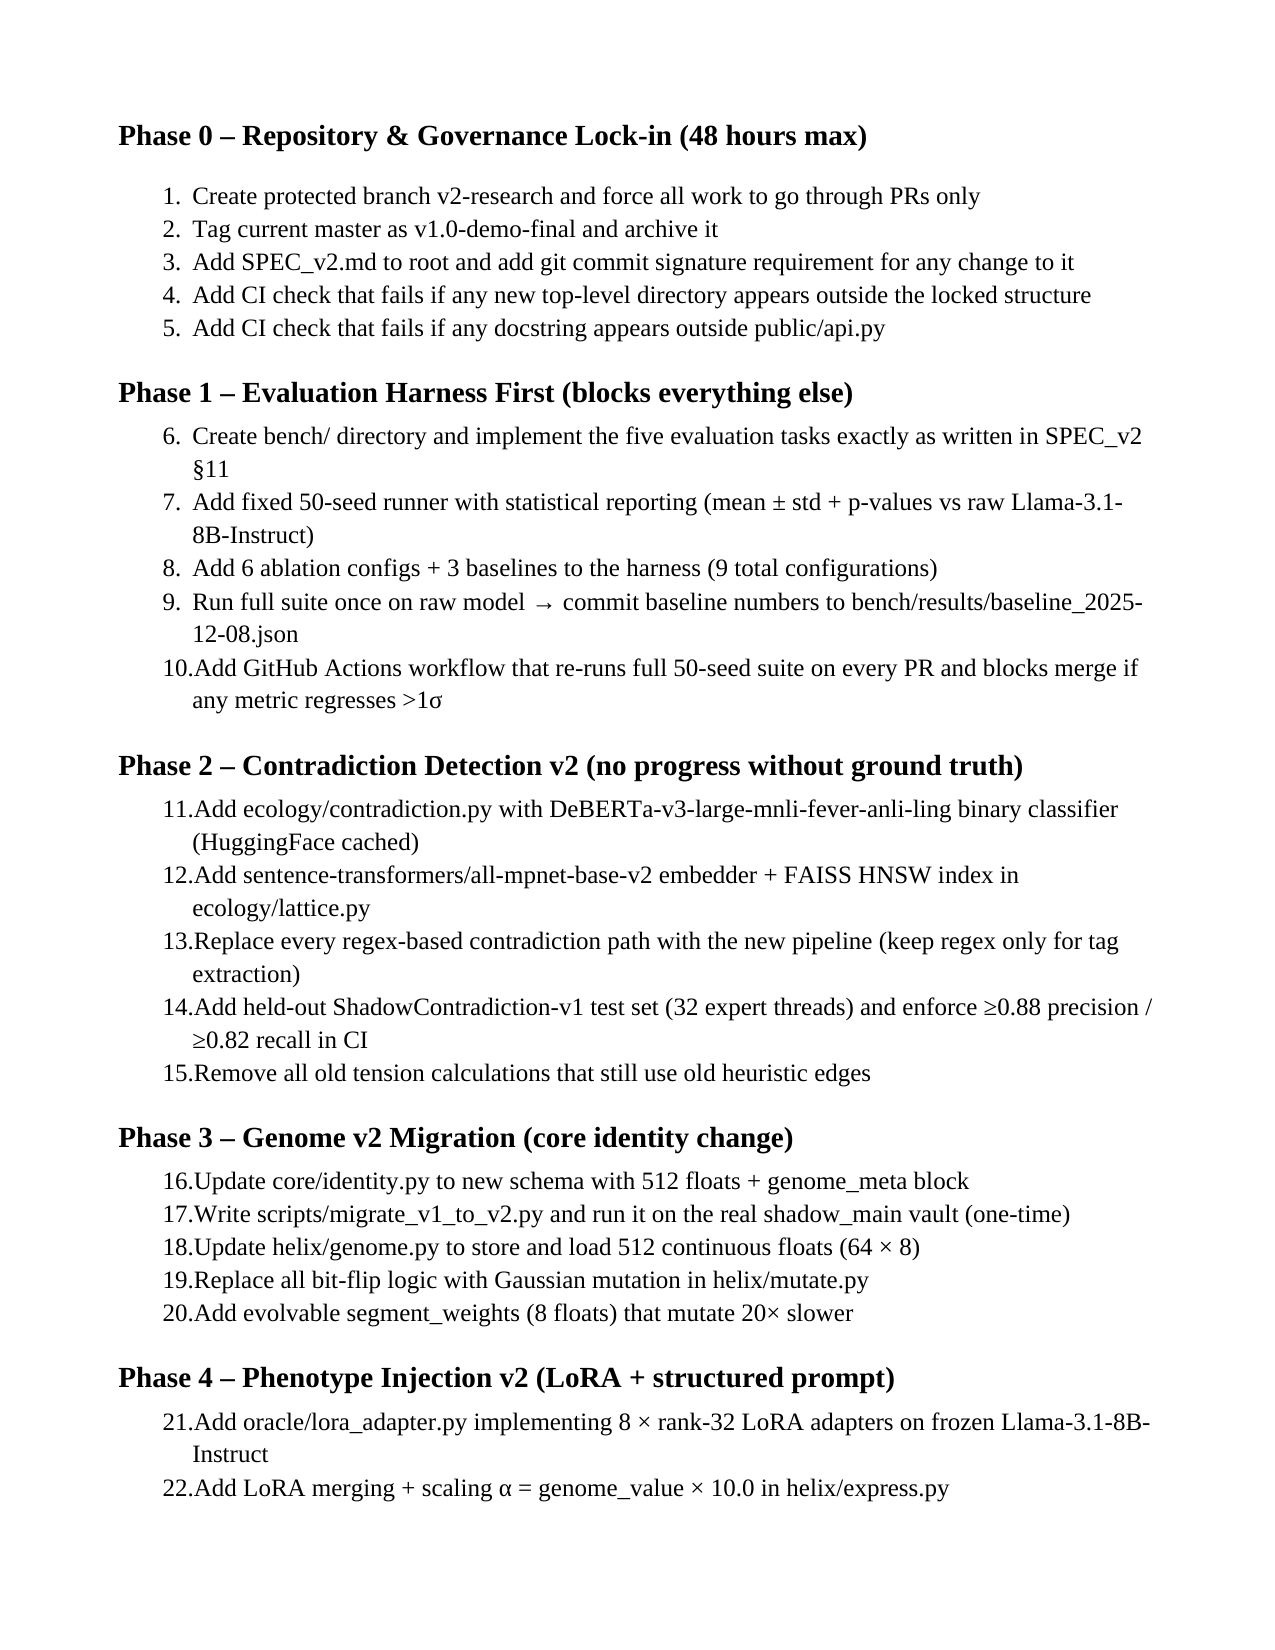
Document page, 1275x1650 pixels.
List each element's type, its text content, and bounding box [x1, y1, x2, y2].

list Replace all bit-flip logic with Gaussian mutation in helix/mutate.py [162, 1265, 1157, 1294]
list Add held-out ShadowContradiction-v1 test set (32 expert threads) and enforce ≥0.88 precision / ≥0.82 recall in CI [162, 992, 1157, 1054]
subtitle Phase 0 – Repository & Governance Lock-in (48 hours max) [118, 118, 1157, 152]
list Add LoRA merging + scaling α = genome_value × 10.0 in helix/express.py [162, 1473, 1157, 1501]
list Tag current master as v1.0-demo-final and archive it [162, 214, 1157, 243]
list Add fixed 50-seed runner with statistical reporting (mean ± std + p-values vs raw Llama-3.1-8B-Instruct) [162, 487, 1157, 549]
list Add oracle/lora_adapter.py implementing 8 × rank-32 LoRA adapters on frozen Llama-3.1-8B-Instruct [162, 1407, 1157, 1468]
list Add GitHub Actions workflow that re-runs full 50-seed suite on every PR and blocks merge if any metric regresses >1σ [162, 653, 1157, 714]
list Replace every regex-based contradiction path with the new pipeline (keep regex only for tag extraction) [162, 926, 1157, 988]
list Add 6 ablation configs + 3 baselines to the harness (9 total configurations) [162, 553, 1157, 582]
list Add CI check that fails if any docstring appears outside public/api.py [162, 313, 1157, 342]
list Add SPEC_v2.md to root and add git commit signature requirement for any change to it [162, 247, 1157, 276]
list Write scripts/migrate_v1_to_v2.py and run it on the real shadow_main vault (one-time) [162, 1199, 1157, 1228]
subtitle Phase 3 – Genome v2 Migration (core identity change) [118, 1120, 1157, 1154]
list Add CI check that fails if any new top-level directory appears outside the locked structure [162, 280, 1157, 309]
list Remove all old tension calculations that still use old heuristic edges [162, 1058, 1157, 1087]
list Create bench/ directory and implement the five evaluation tasks exactly as written in SPEC_v2 §11 [162, 421, 1157, 483]
list Update core/identity.py to new schema with 512 floats + genome_meta block [162, 1166, 1157, 1195]
subtitle Phase 4 – Phenotype Injection v2 (LoRA + structured prompt) [118, 1361, 1157, 1394]
list Update helix/genome.py to store and load 512 continuous floats (64 × 8) [162, 1232, 1157, 1261]
list Add evolvable segment_weights (8 floats) that mutate 20× slower [162, 1298, 1157, 1327]
list Add sentence-transformers/all-mpnet-base-v2 embedder + FAISS HNSW index in ecology/lattice.py [162, 860, 1157, 922]
list Run full suite once on raw model → commit baseline numbers to bench/results/baseline_2025-12-08.json [162, 587, 1157, 648]
subtitle Phase 2 – Contradiction Detection v2 (no progress without ground truth) [118, 748, 1157, 781]
subtitle Phase 1 – Evaluation Harness First (blocks everything else) [118, 375, 1157, 409]
list Add ecology/contradiction.py with DeBERTa-v3-large-mnli-fever-anli-ling binary classifier (HuggingFace cached) [162, 794, 1157, 856]
list Create protected branch v2-research and force all work to go through PRs only [162, 181, 1157, 210]
